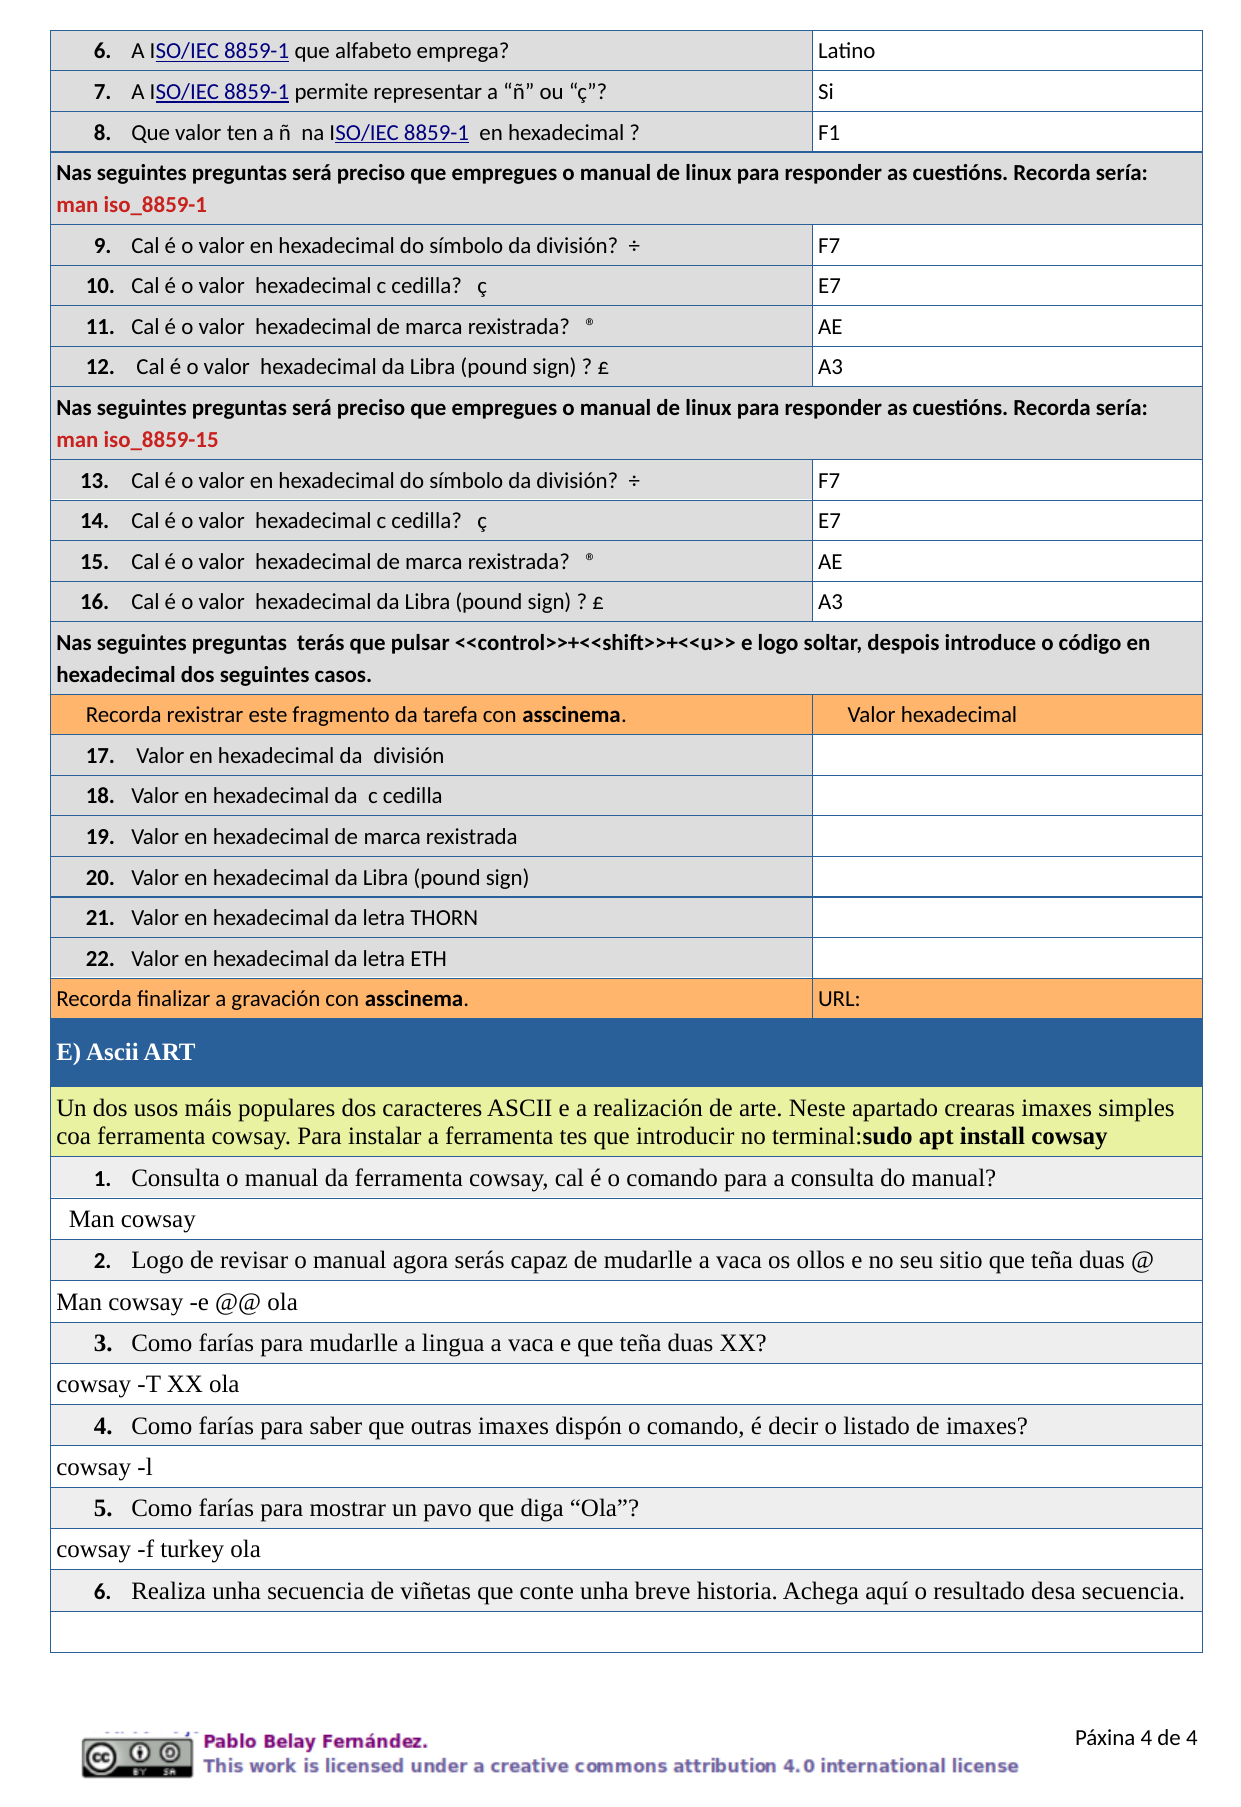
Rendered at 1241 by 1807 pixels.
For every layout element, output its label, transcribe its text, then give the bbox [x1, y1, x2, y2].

table_cell Recorda finalizar a gravación con asscinema. [51, 979, 812, 1018]
table_cell cowsay -T XX ola [51, 1364, 1202, 1404]
table_cell Si [813, 71, 1202, 111]
table_cell E) Ascii ART [51, 1019, 1202, 1086]
table_cell Consulta o manual da ferramenta cowsay, cal é o comando para a consulta do manual? [51, 1157, 1202, 1197]
table_cell A3 [813, 582, 1202, 621]
table_cell Cal é o valor hexadecimal c cedilla? ç [51, 266, 812, 305]
table_cell Cal é o valor hexadecimal da Libra (pound sign) ? £ [51, 347, 812, 386]
table_cell F1 [813, 112, 1202, 151]
table_cell [813, 898, 1202, 937]
picture [65, 1722, 1035, 1787]
table_cell Nas seguintes preguntas será preciso que empregues o manual de linux para responder as cuestións. Recorda sería: man iso_8859-15 [51, 387, 1202, 459]
table_cell Como farías para saber que outras imaxes dispón o comando, é decir o listado de imaxes? [51, 1405, 1202, 1445]
table_cell A3 [813, 347, 1202, 386]
table_cell E7 [813, 266, 1202, 305]
table_cell Latino [813, 31, 1202, 70]
table_cell Como farías para mudarlle a lingua a vaca e que teña duas XX? [51, 1323, 1202, 1363]
table_cell Nas seguintes preguntas será preciso que empregues o manual de linux para responder as cuestións. Recorda sería: man iso_8859-1 [51, 153, 1202, 224]
table_cell Cal é o valor en hexadecimal do símbolo da división? ÷ [51, 225, 812, 265]
table_cell [813, 776, 1202, 815]
table_cell Cal é o valor hexadecimal da Libra (pound sign) ? £ [51, 582, 812, 621]
table_cell Como farías para mostrar un pavo que diga “Ola”? [51, 1488, 1202, 1528]
table_cell Valor en hexadecimal da letra ETH [51, 938, 812, 977]
table_cell cowsay -l [51, 1446, 1202, 1487]
table_cell [813, 735, 1202, 775]
table_cell Man cowsay -e @@ ola [51, 1281, 1202, 1322]
table_cell Logo de revisar o manual agora serás capaz de mudarlle a vaca os ollos e no seu sitio que teña duas @ [51, 1240, 1202, 1280]
table_cell Cal é o valor hexadecimal de marca rexistrada? ® [51, 541, 812, 581]
table_cell F7 [813, 225, 1202, 265]
table_cell AE [813, 306, 1202, 346]
table_cell A ISO/IEC 8859-1 que alfabeto emprega? [51, 31, 812, 70]
table_cell Realiza unha secuencia de viñetas que conte unha breve historia. Achega aquí o resultado desa secuencia. [51, 1570, 1202, 1611]
table_cell [51, 1612, 1202, 1652]
table_cell Cal é o valor hexadecimal c cedilla? ç [51, 501, 812, 540]
table_cell E7 [813, 501, 1202, 540]
table_cell Que valor ten a ñ na ISO/IEC 8859-1 en hexadecimal ? [51, 112, 812, 151]
table_cell Nas seguintes preguntas terás que pulsar <<control>>+<<shift>>+<<u>> e logo soltar, despois introduce o código en hexadecimal dos seguintes casos. [51, 622, 1202, 694]
table_cell Valor hexadecimal [813, 695, 1202, 734]
table_cell Man cowsay [51, 1199, 1202, 1239]
table_cell URL: [813, 979, 1202, 1018]
table_cell [813, 857, 1202, 896]
table_cell cowsay -f turkey ola [51, 1529, 1202, 1569]
table_cell Valor en hexadecimal de marca rexistrada [51, 816, 812, 856]
table_cell A ISO/IEC 8859-1 permite representar a “ñ” ou “ç”? [51, 71, 812, 111]
table_cell Cal é o valor hexadecimal de marca rexistrada? ® [51, 306, 812, 346]
table_cell Valor en hexadecimal da letra THORN [51, 898, 812, 937]
table_cell [813, 816, 1202, 856]
table_cell AE [813, 541, 1202, 581]
table_cell Un dos usos máis populares dos caracteres ASCII e a realización de arte. Neste apartado crearas imaxes simples coa ferramenta cowsay. Para instalar a ferramenta tes que introducir no terminal:sudo apt install cowsay [51, 1087, 1202, 1156]
table_cell Recorda rexistrar este fragmento da tarefa con asscinema. [51, 695, 812, 734]
table_cell Cal é o valor en hexadecimal do símbolo da división? ÷ [51, 460, 812, 499]
table_cell Valor en hexadecimal da Libra (pound sign) [51, 857, 812, 896]
table_cell Valor en hexadecimal da c cedilla [51, 776, 812, 815]
table_cell F7 [813, 460, 1202, 499]
table_cell Valor en hexadecimal da división [51, 735, 812, 775]
table_cell [813, 938, 1202, 977]
